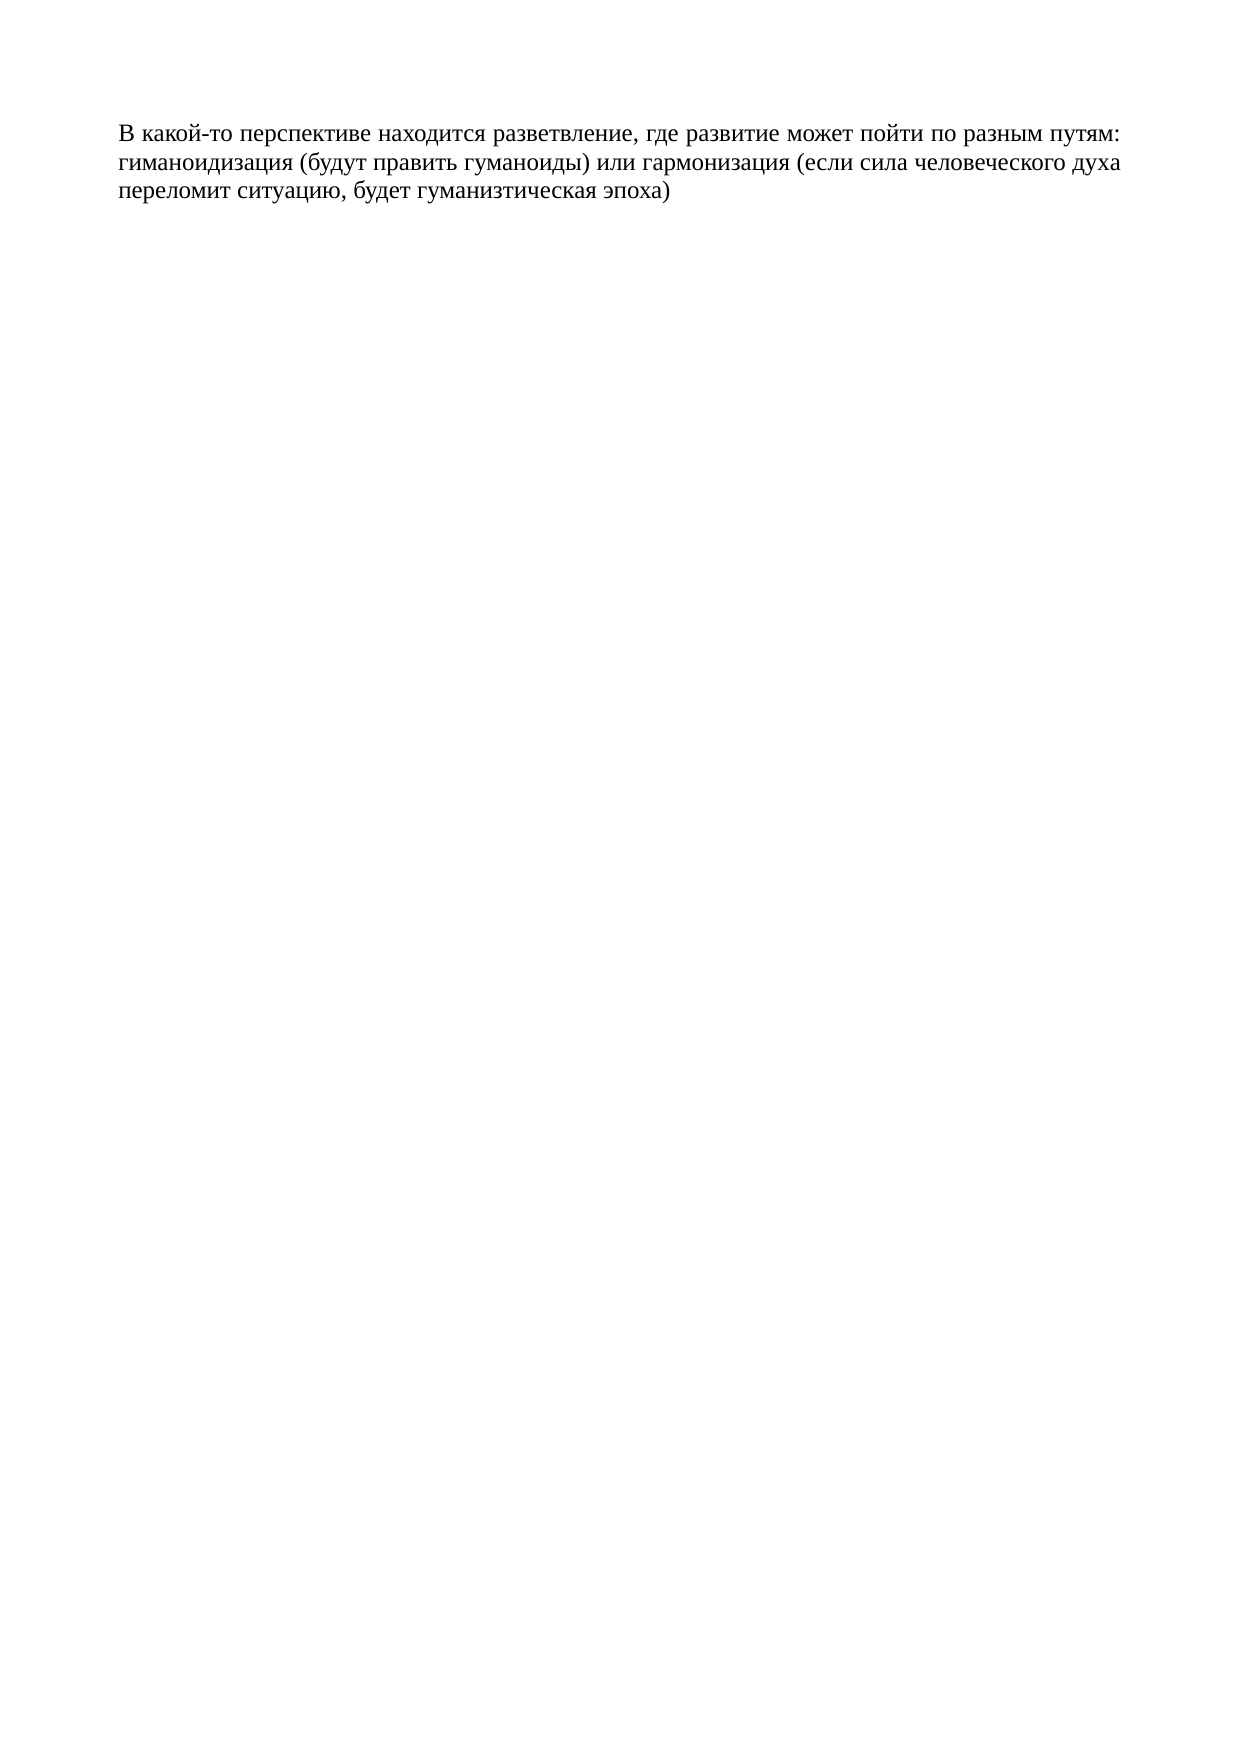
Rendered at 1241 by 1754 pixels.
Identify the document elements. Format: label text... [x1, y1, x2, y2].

text В какой-то перспективе находится разветвление, где развитие может пойти по разным путям: гиманоидизация (будут править гуманоиды) или гармонизация (если сила человеческого духа переломит ситуацию, будет гуманизтическая эпоха) [118, 118, 1122, 204]
